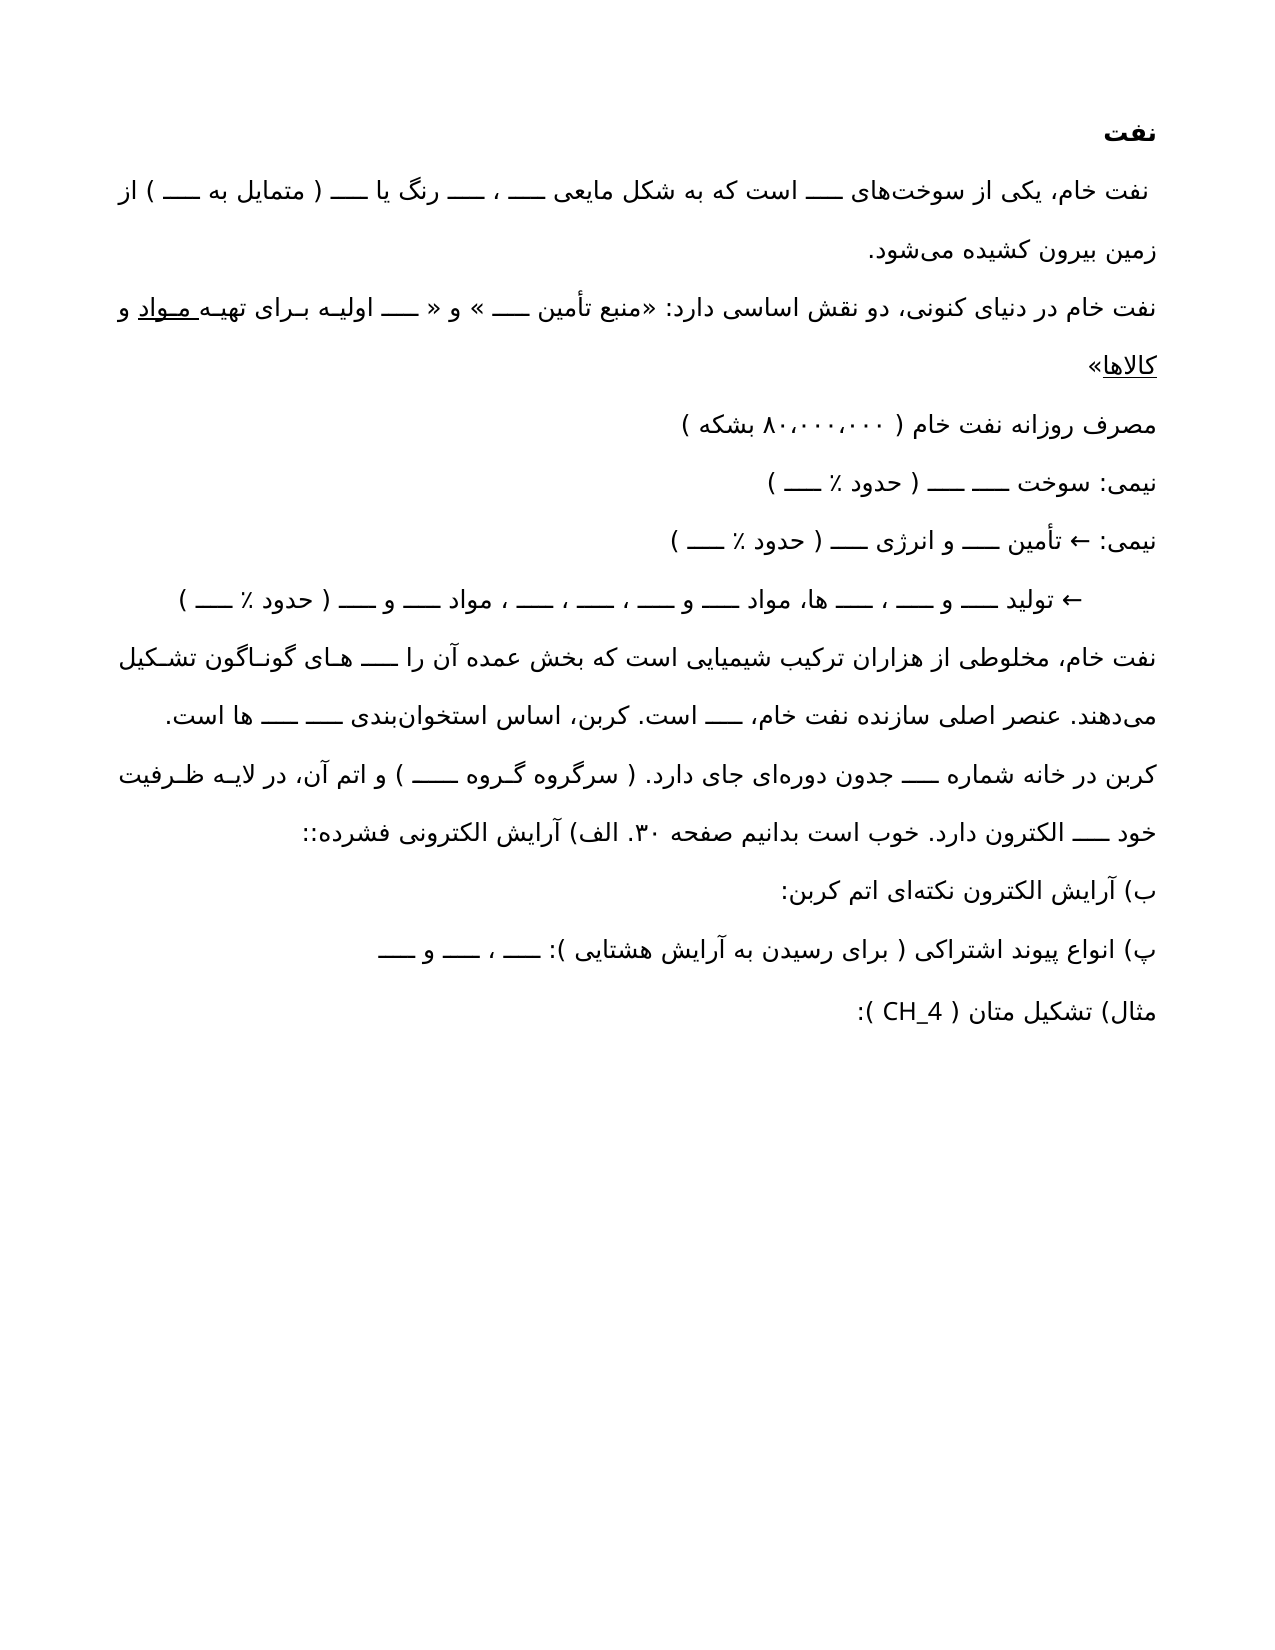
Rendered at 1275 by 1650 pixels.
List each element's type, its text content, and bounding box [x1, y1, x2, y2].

text مصرف روزانه نفت خام ( ۸۰،۰۰۰،۰۰۰ بشکه ) [118, 410, 1157, 439]
text نیمی: ← تأمین ـــــ و انرژی ـــــ ( حدود ٪ ـــــ ) [118, 526, 1157, 556]
text کربن در خانه شماره ـــــ جدون دوره‌ای جای دارد. ( سرگروه گروه ـــــ ) و اتم آن، در لایه ظرفیت خود ـــــ الکترون دارد. خوب است بدانیم صفحه ۳۰. الف) آرایش الکترونی فشرده:: [118, 760, 1157, 847]
text نفت خام در دنیای کنونی، دو نقش اساسی دارد: «منبع تأمین ـــــ » و « ـــــ اولیه برای تهیه مواد و کالاها» [118, 293, 1157, 381]
text نفت [118, 118, 1157, 147]
text مثال) تشکیل متان ( CH_4 ): [118, 993, 1157, 1027]
text نفت خام، یکی از سوخت‌های ـــــ است که به شکل مایعی ـــــ ، ـــــ رنگ یا ـــــ ( متمایل به ـــــ ) از زمین بیرون کشیده می‌شود. [118, 176, 1157, 264]
text ← تولید ـــــ و ـــــ ، ـــــ ها، مواد ـــــ و ـــــ ، ـــــ ، ـــــ ، مواد ـــــ و ـــــ ( حدود ٪ ـــــ ) [118, 585, 1157, 614]
text نفت خام، مخلوطی از هزاران ترکیب شیمیایی است که بخش عمده آن را ـــــ ‌های گوناگون تشکیل می‌دهند. عنصر اصلی سازنده نفت خام، ـــــ است. کربن، اساس استخوان‌بندی ـــــ ـــــ ها است. [118, 643, 1157, 731]
text پ) انواع پیوند اشتراکی ( برای رسیدن به آرایش هشتایی ): ـــــ ، ـــــ و ـــــ [118, 935, 1157, 964]
text نیمی: سوخت ـــــ ـــــ ( حدود ٪ ـــــ ) [118, 468, 1157, 497]
text ب) آرایش الکترون نکته‌ای اتم کربن: [118, 876, 1157, 906]
